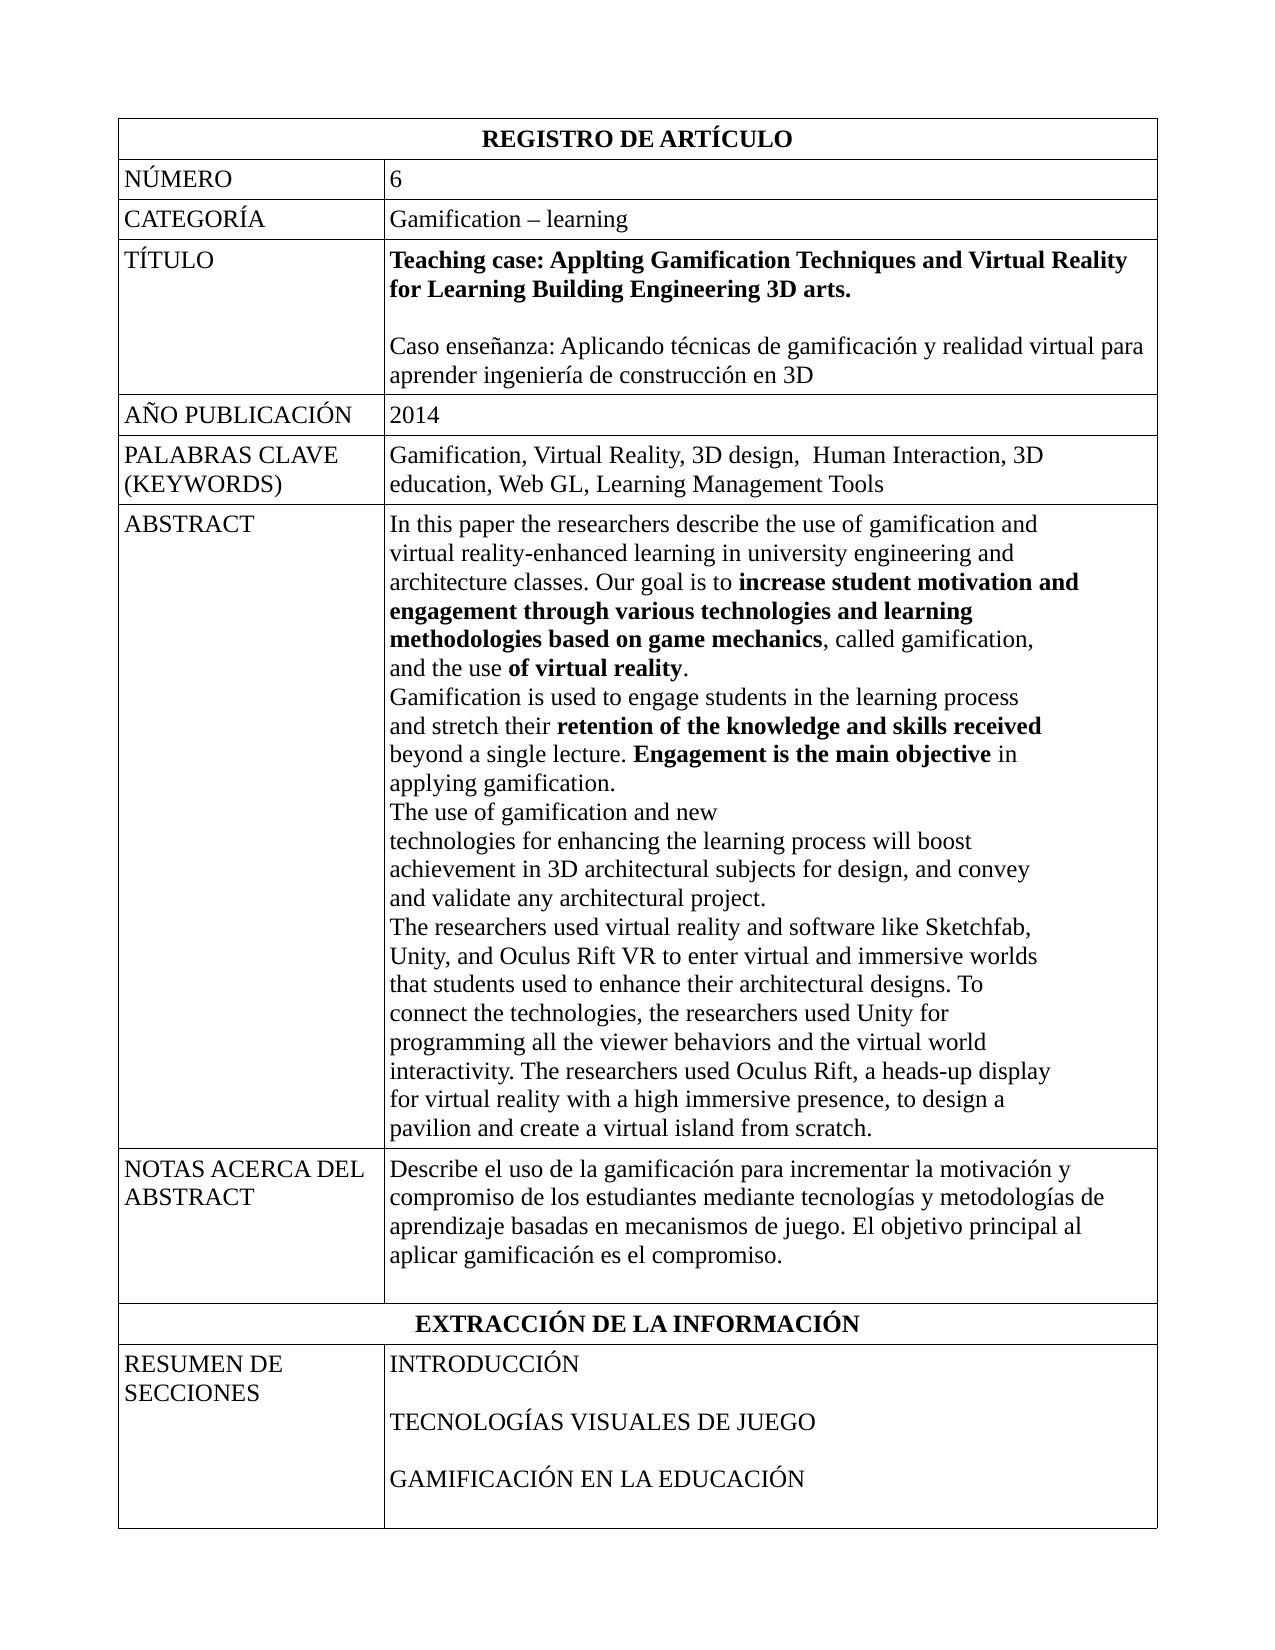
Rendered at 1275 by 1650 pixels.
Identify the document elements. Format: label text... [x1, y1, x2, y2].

table_cell INTRODUCCIÓN TECNOLOGÍAS VISUALES DE JUEGO GAMIFICACIÓN EN LA EDUCACIÓN [385, 1345, 1157, 1527]
table_cell NÚMERO [119, 160, 384, 199]
table_cell NOTAS ACERCA DEL ABSTRACT [119, 1149, 384, 1303]
table_cell Teaching case: Applting Gamification Techniques and Virtual Reality for Learning Building Engineering 3D arts. Caso enseñanza: Aplicando técnicas de gamificación y realidad virtual para aprender ingeniería de construcción en 3D [385, 240, 1157, 394]
table_cell CATEGORÍA [119, 200, 384, 239]
table_cell TÍTULO [119, 240, 384, 394]
table_cell Describe el uso de la gamificación para incrementar la motivación y compromiso de los estudiantes mediante tecnologías y metodologías de aprendizaje basadas en mecanismos de juego. El objetivo principal al aplicar gamificación es el compromiso. [385, 1149, 1157, 1303]
table_cell 2014 [385, 395, 1157, 435]
table_cell Gamification – learning [385, 200, 1157, 239]
table_cell PALABRAS CLAVE (KEYWORDS) [119, 436, 384, 504]
table_cell AÑO PUBLICACIÓN [119, 395, 384, 435]
table_header REGISTRO DE ARTÍCULO [119, 119, 1157, 158]
table_cell RESUMEN DE SECCIONES [119, 1345, 384, 1527]
table_cell EXTRACCIÓN DE LA INFORMACIÓN [119, 1304, 1157, 1343]
table_cell ABSTRACT [119, 505, 384, 1148]
table_cell Gamification, Virtual Reality, 3D design, Human Interaction, 3D education, Web GL, Learning Management Tools [385, 436, 1157, 504]
table_cell 6 [385, 160, 1157, 199]
table_cell In this paper the researchers describe the use of gamification and virtual reality-enhanced learning in university engineering and architecture classes. Our goal is to increase student motivation and engagement through various technologies and learning methodologies based on game mechanics, called gamification, and the use of virtual reality. Gamification is used to engage students in the learning process and stretch their retention of the knowledge and skills received beyond a single lecture. Engagement is the main objective in applying gamification. The use of gamification and new technologies for enhancing the learning process will boost achievement in 3D architectural subjects for design, and convey and validate any architectural project. The researchers used virtual reality and software like Sketchfab, Unity, and Oculus Rift VR to enter virtual and immersive worlds that students used to enhance their architectural designs. To connect the technologies, the researchers used Unity for programming all the viewer behaviors and the virtual world interactivity. The researchers used Oculus Rift, a heads-up display for virtual reality with a high immersive presence, to design a pavilion and create a virtual island from scratch. [385, 505, 1157, 1148]
